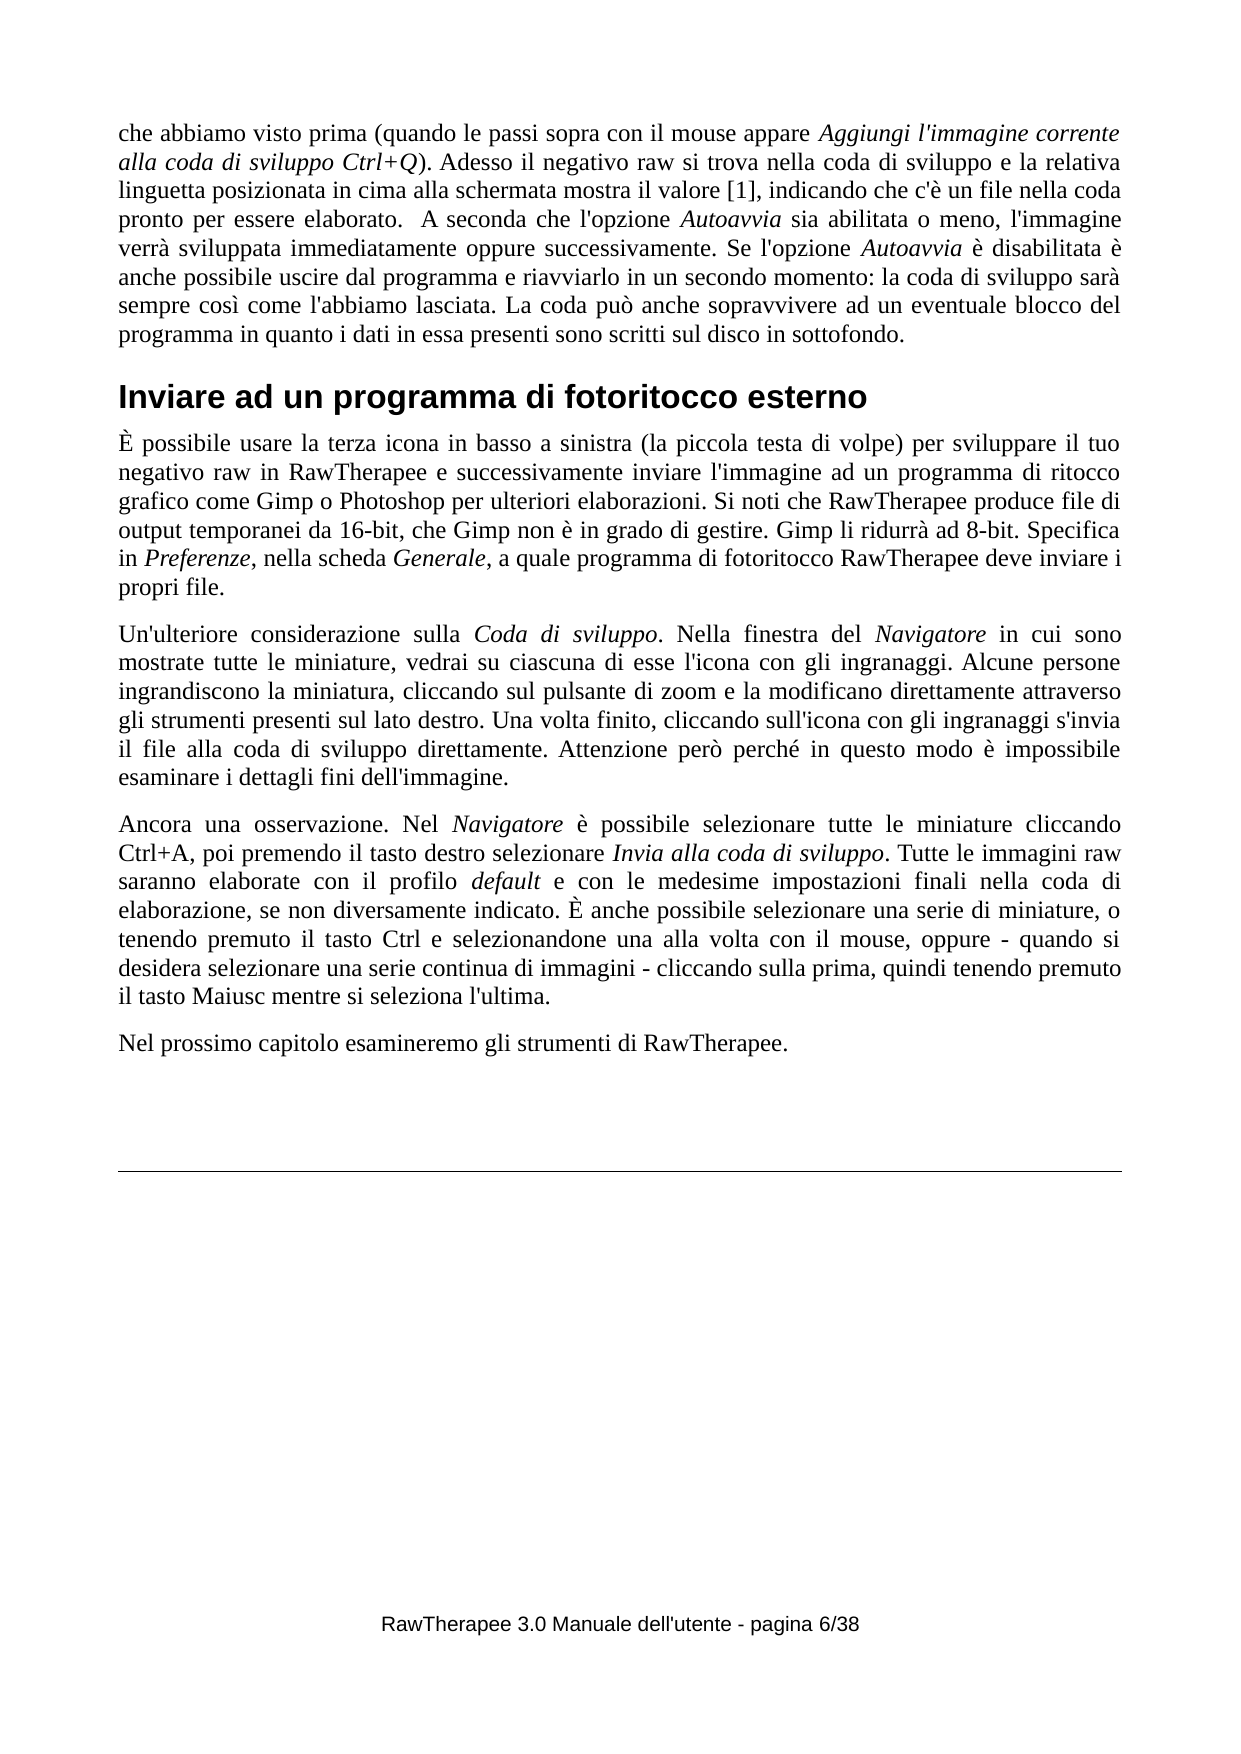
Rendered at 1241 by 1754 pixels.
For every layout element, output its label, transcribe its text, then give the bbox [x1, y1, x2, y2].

text È possibile usare la terza icona in basso a sinistra (la piccola testa di volpe) per sviluppare il tuo negativo raw in RawTherapee e successivamente inviare l'immagine ad un programma di ritocco grafico come Gimp o Photoshop per ulteriori elaborazioni. Si noti che RawTherapee produce file di output temporanei da 16-bit, che Gimp non è in grado di gestire. Gimp li ridurrà ad 8-bit. Specifica in Preferenze, nella scheda Generale, a quale programma di fotoritocco RawTherapee deve inviare i propri file. [118, 428, 1122, 601]
text che abbiamo visto prima (quando le passi sopra con il mouse appare Aggiungi l'immagine corrente alla coda di sviluppo Ctrl+Q). Adesso il negativo raw si trova nella coda di sviluppo e la relativa linguetta posizionata in cima alla schermata mostra il valore [1], indicando che c'è un file nella coda pronto per essere elaborato. A seconda che l'opzione Autoavvia sia abilitata o meno, l'immagine verrà sviluppata immediatamente oppure successivamente. Se l'opzione Autoavvia è disabilitata è anche possibile uscire dal programma e riavviarlo in un secondo momento: la coda di sviluppo sarà sempre così come l'abbiamo lasciata. La coda può anche sopravvivere ad un eventuale blocco del programma in quanto i dati in essa presenti sono scritti sul disco in sottofondo. [118, 118, 1122, 348]
text Nel prossimo capitolo esamineremo gli strumenti di RawTherapee. [118, 1028, 1122, 1057]
text Ancora una osservazione. Nel Navigatore è possibile selezionare tutte le miniature cliccando Ctrl+A, poi premendo il tasto destro selezionare Invia alla coda di sviluppo. Tutte le immagini raw saranno elaborate con il profilo default e con le medesime impostazioni finali nella coda di elaborazione, se non diversamente indicato. È anche possibile selezionare una serie di miniature, o tenendo premuto il tasto Ctrl e selezionandone una alla volta con il mouse, oppure - quando si desidera selezionare una serie continua di immagini - cliccando sulla prima, quindi tenendo premuto il tasto Maiusc mentre si seleziona l'ultima. [118, 809, 1122, 1010]
text Un'ulteriore considerazione sulla Coda di sviluppo. Nella finestra del Navigatore in cui sono mostrate tutte le miniature, vedrai su ciascuna di esse l'icona con gli ingranaggi. Alcune persone ingrandiscono la miniatura, cliccando sul pulsante di zoom e la modificano direttamente attraverso gli strumenti presenti sul lato destro. Una volta finito, cliccando sull'icona con gli ingranaggi s'invia il file alla coda di sviluppo direttamente. Attenzione però perché in questo modo è impossibile esaminare i dettagli fini dell'immagine. [118, 619, 1122, 791]
subtitle Inviare ad un programma di fotoritocco esterno [118, 378, 1122, 416]
